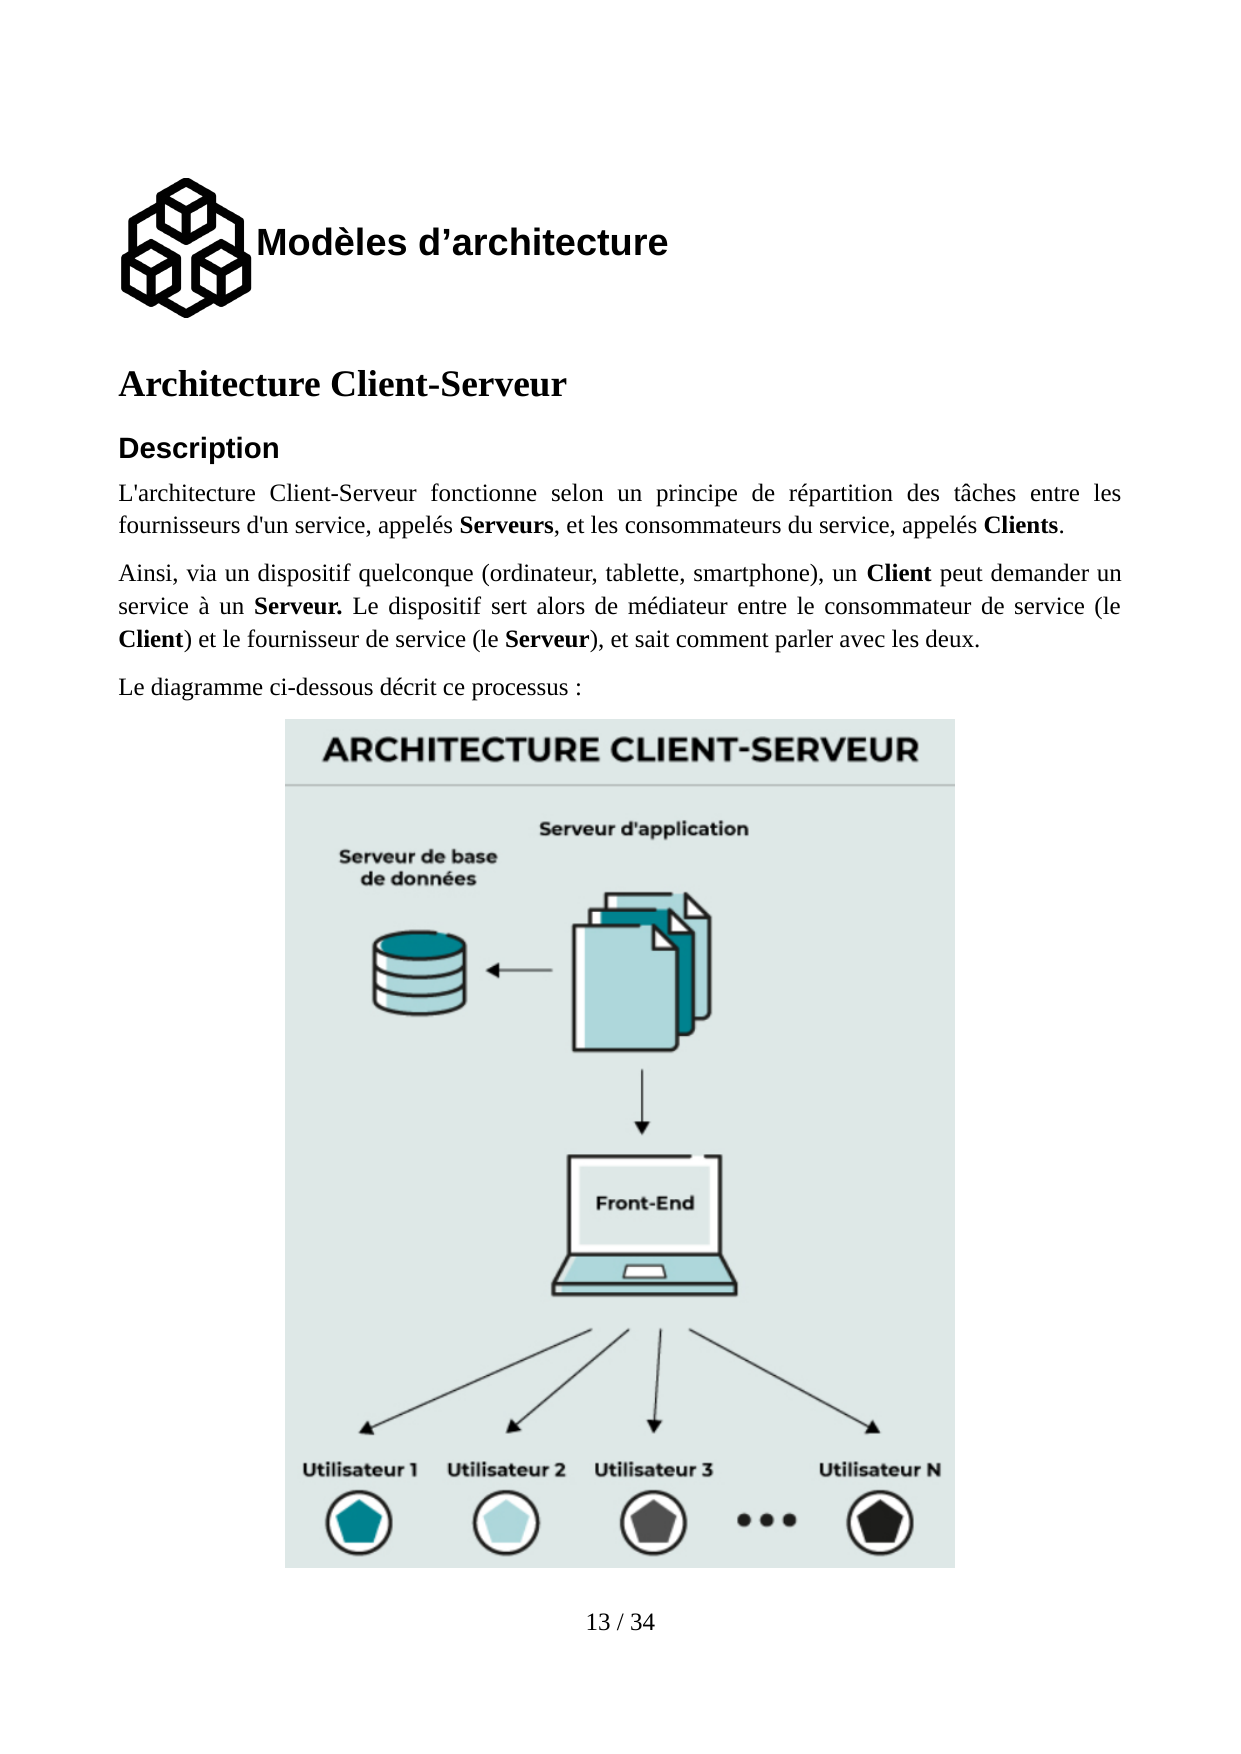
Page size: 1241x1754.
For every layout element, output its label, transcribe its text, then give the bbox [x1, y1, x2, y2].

picture [285, 719, 955, 1568]
picture [116, 178, 256, 318]
text Le diagramme ci-dessous décrit ce processus : [118, 672, 1122, 701]
text Ainsi, via un dispositif quelconque (ordinateur, tablette, smartphone), un Client peut demander un service à un Serveur. Le dispositif sert alors de médiateur entre le consommateur de service (le Client) et le fournisseur de service (le Serveur), et sait comment parler avec les deux. [118, 558, 1122, 653]
subtitle Architecture Client-Serveur [118, 361, 1122, 404]
text L'architecture Client-Serveur fonctionne selon un principe de répartition des tâches entre les fournisseurs d'un service, appelés Serveurs, et les consommateurs du service, appelés Clients. [118, 478, 1122, 539]
subtitle Modèles d’architecture [256, 220, 1122, 264]
subtitle Description [118, 431, 1122, 465]
